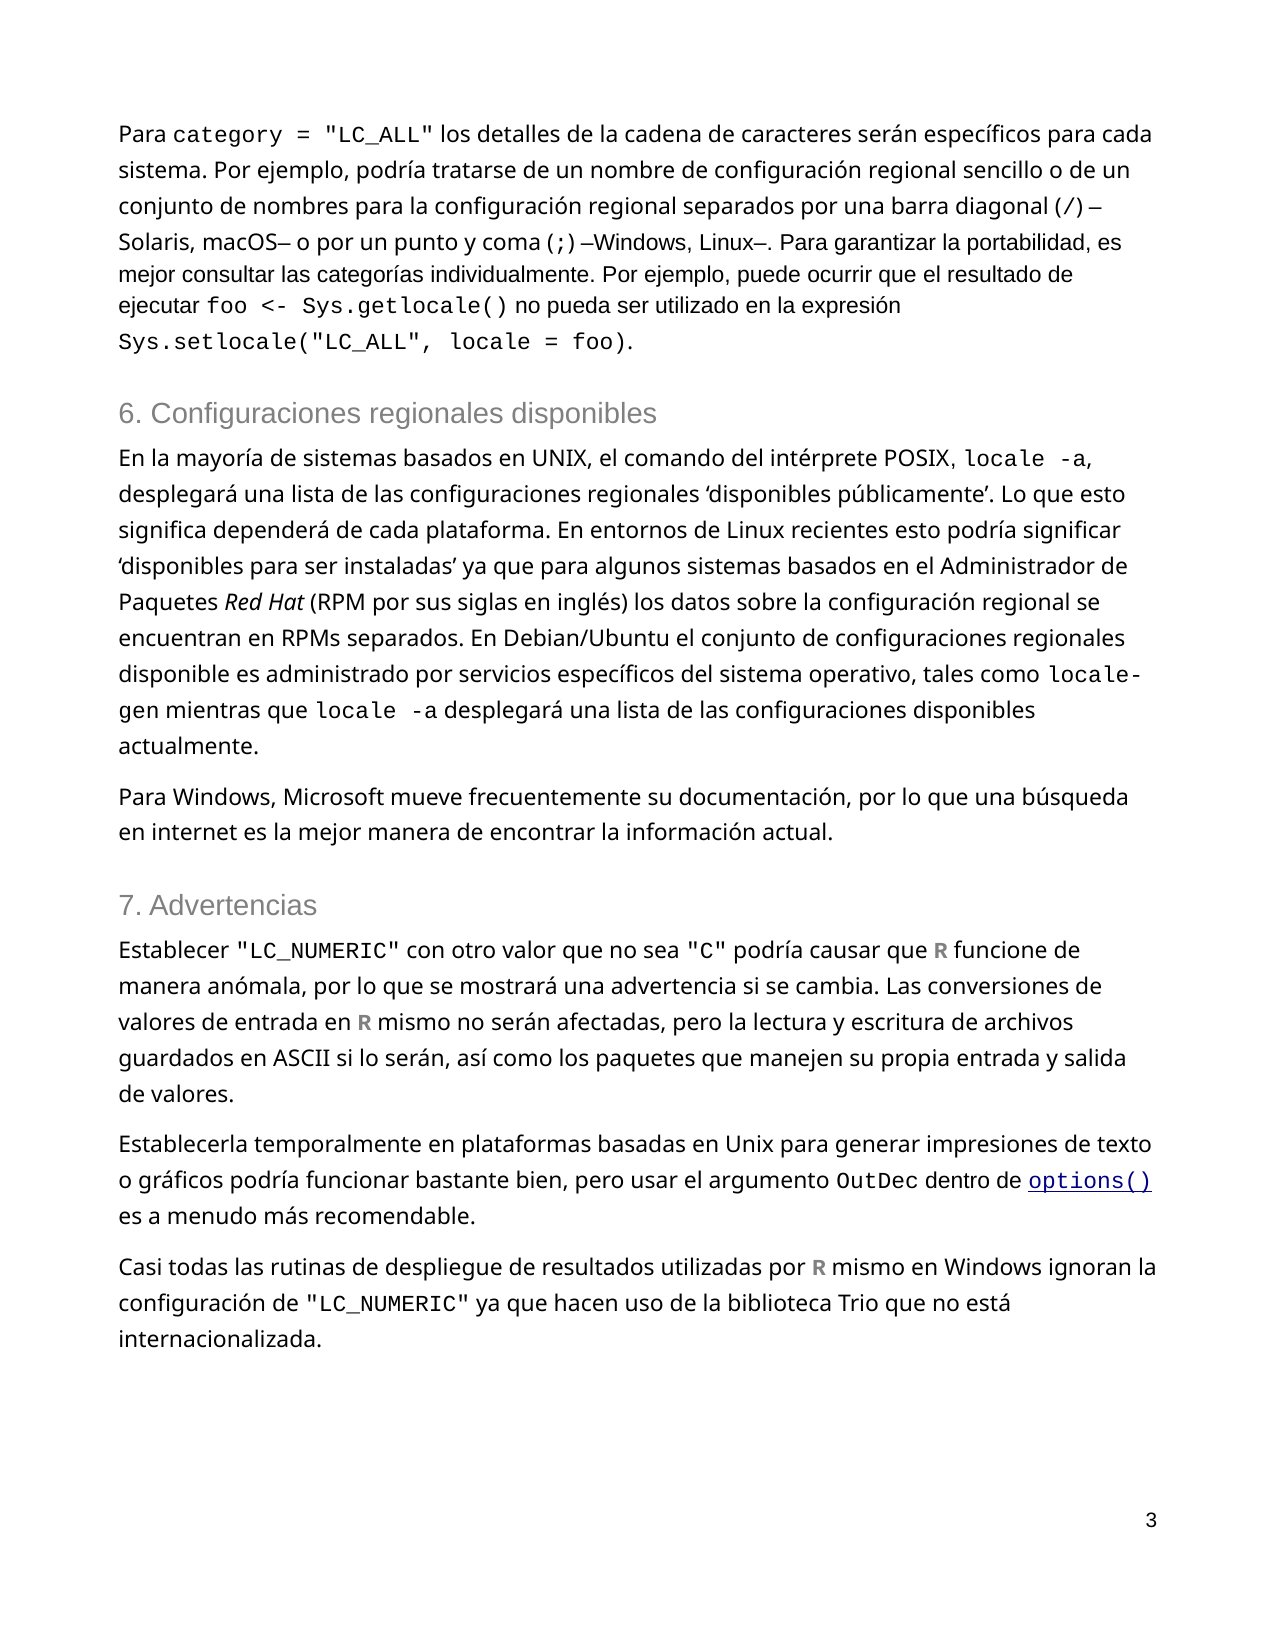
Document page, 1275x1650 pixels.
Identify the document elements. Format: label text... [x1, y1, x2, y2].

text Establecerla temporalmente en plataformas basadas en Unix para generar impresiones de texto o gráficos podría funcionar bastante bien, pero usar el argumento OutDec dentro de options() es a menudo más recomendable. [118, 1128, 1157, 1231]
text Establecer "LC_NUMERIC" con otro valor que no sea "C" podría causar que R funcione de manera anómala, por lo que se mostrará una advertencia si se cambia. Las conversiones de valores de entrada en R mismo no serán afectadas, pero la lectura y escritura de archivos guardados en ASCII si lo serán, así como los paquetes que manejen su propia entrada y salida de valores. [118, 934, 1157, 1109]
subtitle 7. Advertencias [118, 888, 1157, 921]
text Para Windows, Microsoft mueve frecuentemente su documentación, por lo que una búsqueda en internet es la mejor manera de encontrar la información actual. [118, 780, 1157, 848]
text Para category = "LC_ALL" los detalles de la cadena de caracteres serán específicos para cada sistema. Por ejemplo, podría tratarse de un nombre de configuración regional sencillo o de un conjunto de nombres para la configuración regional separados por una barra diagonal (/) –Solaris, macOS– o por un punto y coma (;) –Windows, Linux–. Para garantizar la portabilidad, es mejor consultar las categorías individualmente. Por ejemplo, puede ocurrir que el resultado de ejecutar foo <- Sys.getlocale() no pueda ser utilizado en la expresión Sys.setlocale("LC_ALL", locale = foo). [118, 118, 1157, 356]
subtitle 6. Configuraciones regionales disponibles [118, 396, 1157, 429]
text Casi todas las rutinas de despliegue de resultados utilizadas por R mismo en Windows ignoran la configuración de "LC_NUMERIC" ya que hacen uso de la biblioteca Trio que no está internacionalizada. [118, 1251, 1157, 1354]
text En la mayoría de sistemas basados en UNIX, el comando del intérprete POSIX, locale -a, desplegará una lista de las configuraciones regionales ‘disponibles públicamente’. Lo que esto significa dependerá de cada plataforma. En entornos de Linux recientes esto podría significar ‘disponibles para ser instaladas’ ya que para algunos sistemas basados en el Administrador de Paquetes Red Hat (RPM por sus siglas en inglés) los datos sobre la configuración regional se encuentran en RPMs separados. En Debian/Ubuntu el conjunto de configuraciones regionales disponible es administrado por servicios específicos del sistema operativo, tales como locale-gen mientras que locale -a desplegará una lista de las configuraciones disponibles actualmente. [118, 442, 1157, 761]
